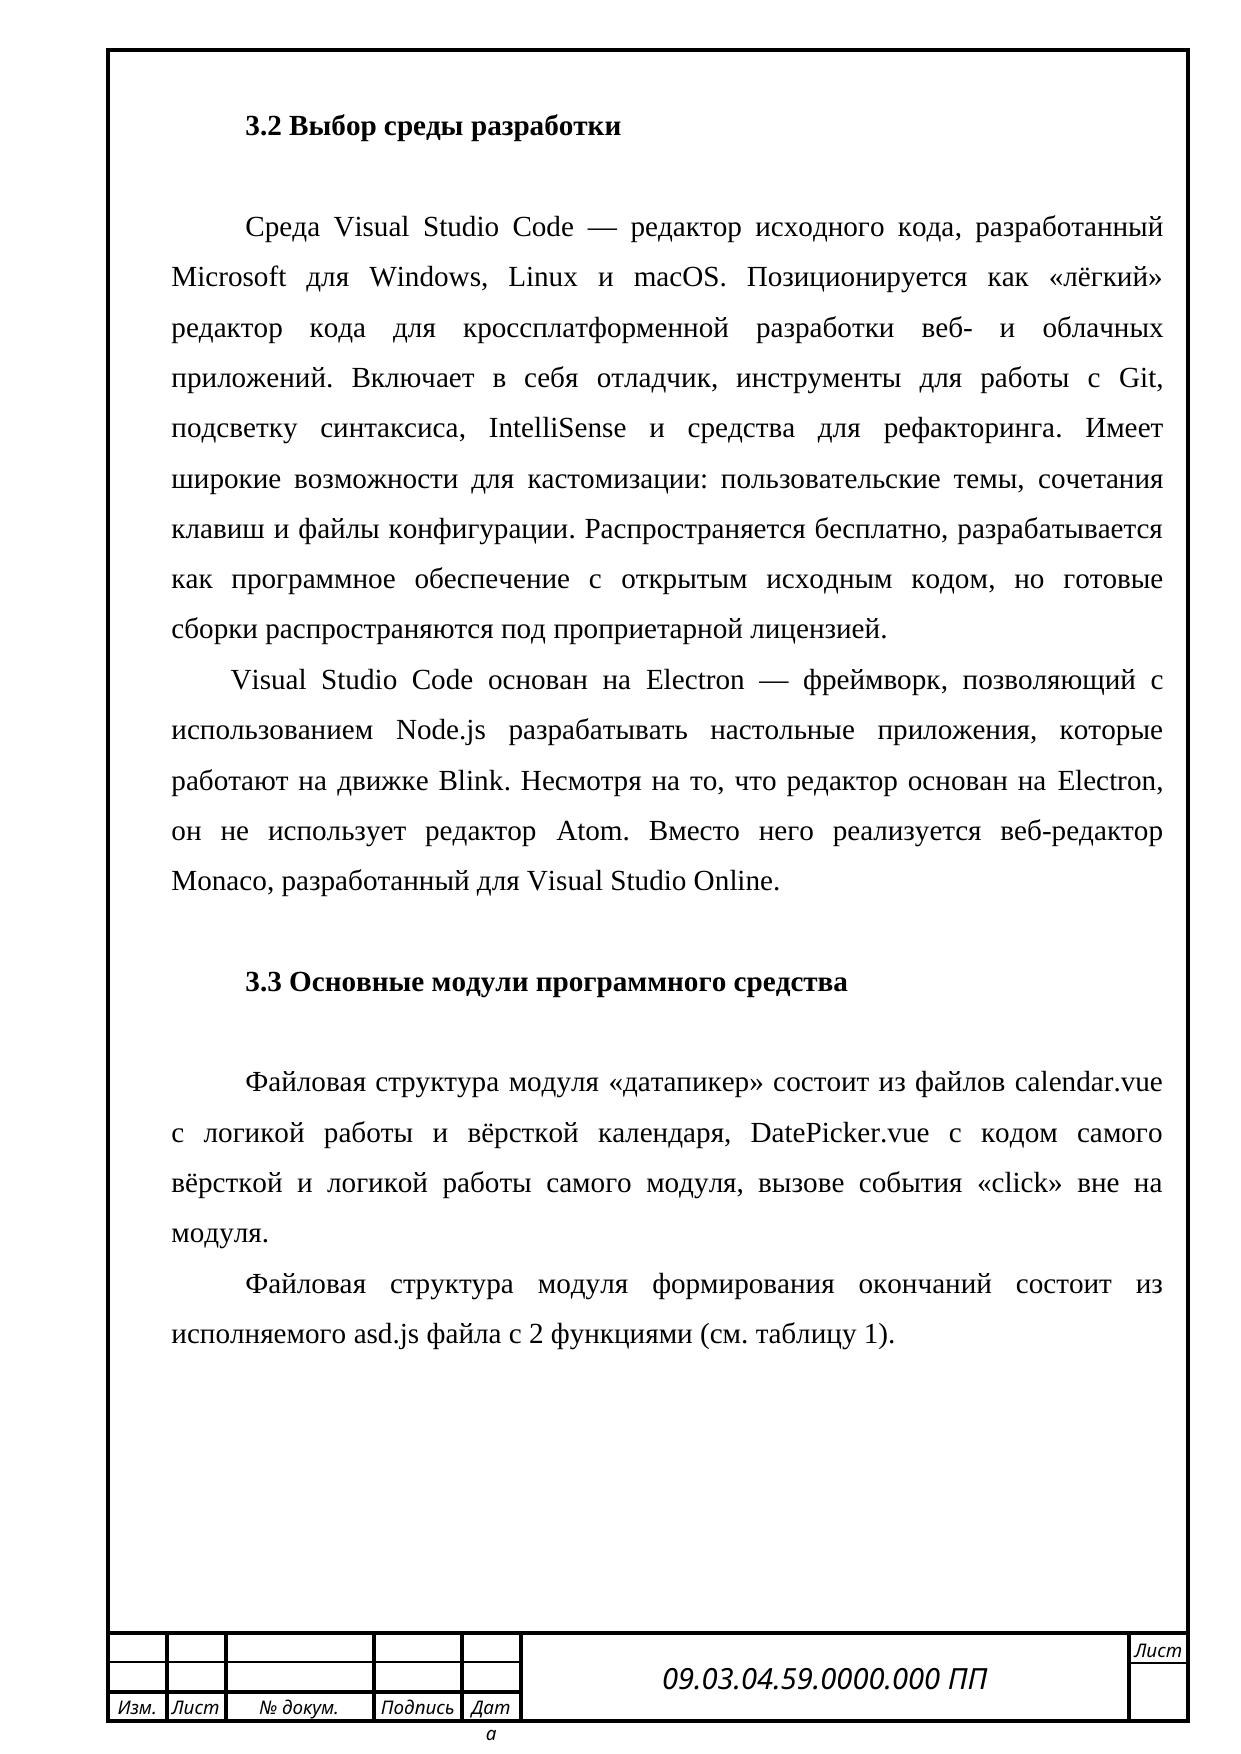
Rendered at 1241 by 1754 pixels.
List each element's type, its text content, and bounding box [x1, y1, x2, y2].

text Файловая структура модуля формирования окончаний состоит из исполняемого asd.js файла с 2 функциями (см. таблицу 1). [171, 1266, 1163, 1349]
text 3.2 Выбор среды разработки [171, 108, 1163, 142]
text Visual Studio Code основан на Electron — фреймворк, позволяющий с использованием Node.js разрабатывать настольные приложения, которые работают на движке Blink. Несмотря на то, что редактор основан на Electron, он не использует редактор Atom. Вместо него реализуется веб-редактор Monaco, разработанный для Visual Studio Online. [171, 662, 1163, 897]
text 3.3 Основные модули программного средства [171, 964, 1163, 997]
text Файловая структура модуля «датапикер» состоит из файлов calendar.vue с логикой работы и вёрсткой календаря, DatePicker.vue с кодом самого вёрсткой и логикой работы самого модуля, вызове события «click» вне на модуля. [171, 1064, 1163, 1249]
text Среда Visual Studio Code — редактор исходного кода, разработанный Microsoft для Windows, Linux и macOS. Позиционируется как «лёгкий» редактор кода для кроссплатформенной разработки веб- и облачных приложений. Включает в себя отладчик, инструменты для работы с Git, подсветку синтаксиса, IntelliSense и средства для рефакторинга. Имеет широкие возможности для кастомизации: пользовательские темы, сочетания клавиш и файлы конфигурации. Распространяется бесплатно, разрабатывается как программное обеспечение с открытым исходным кодом, но готовые сборки распространяются под проприетарной лицензией. [171, 209, 1163, 645]
